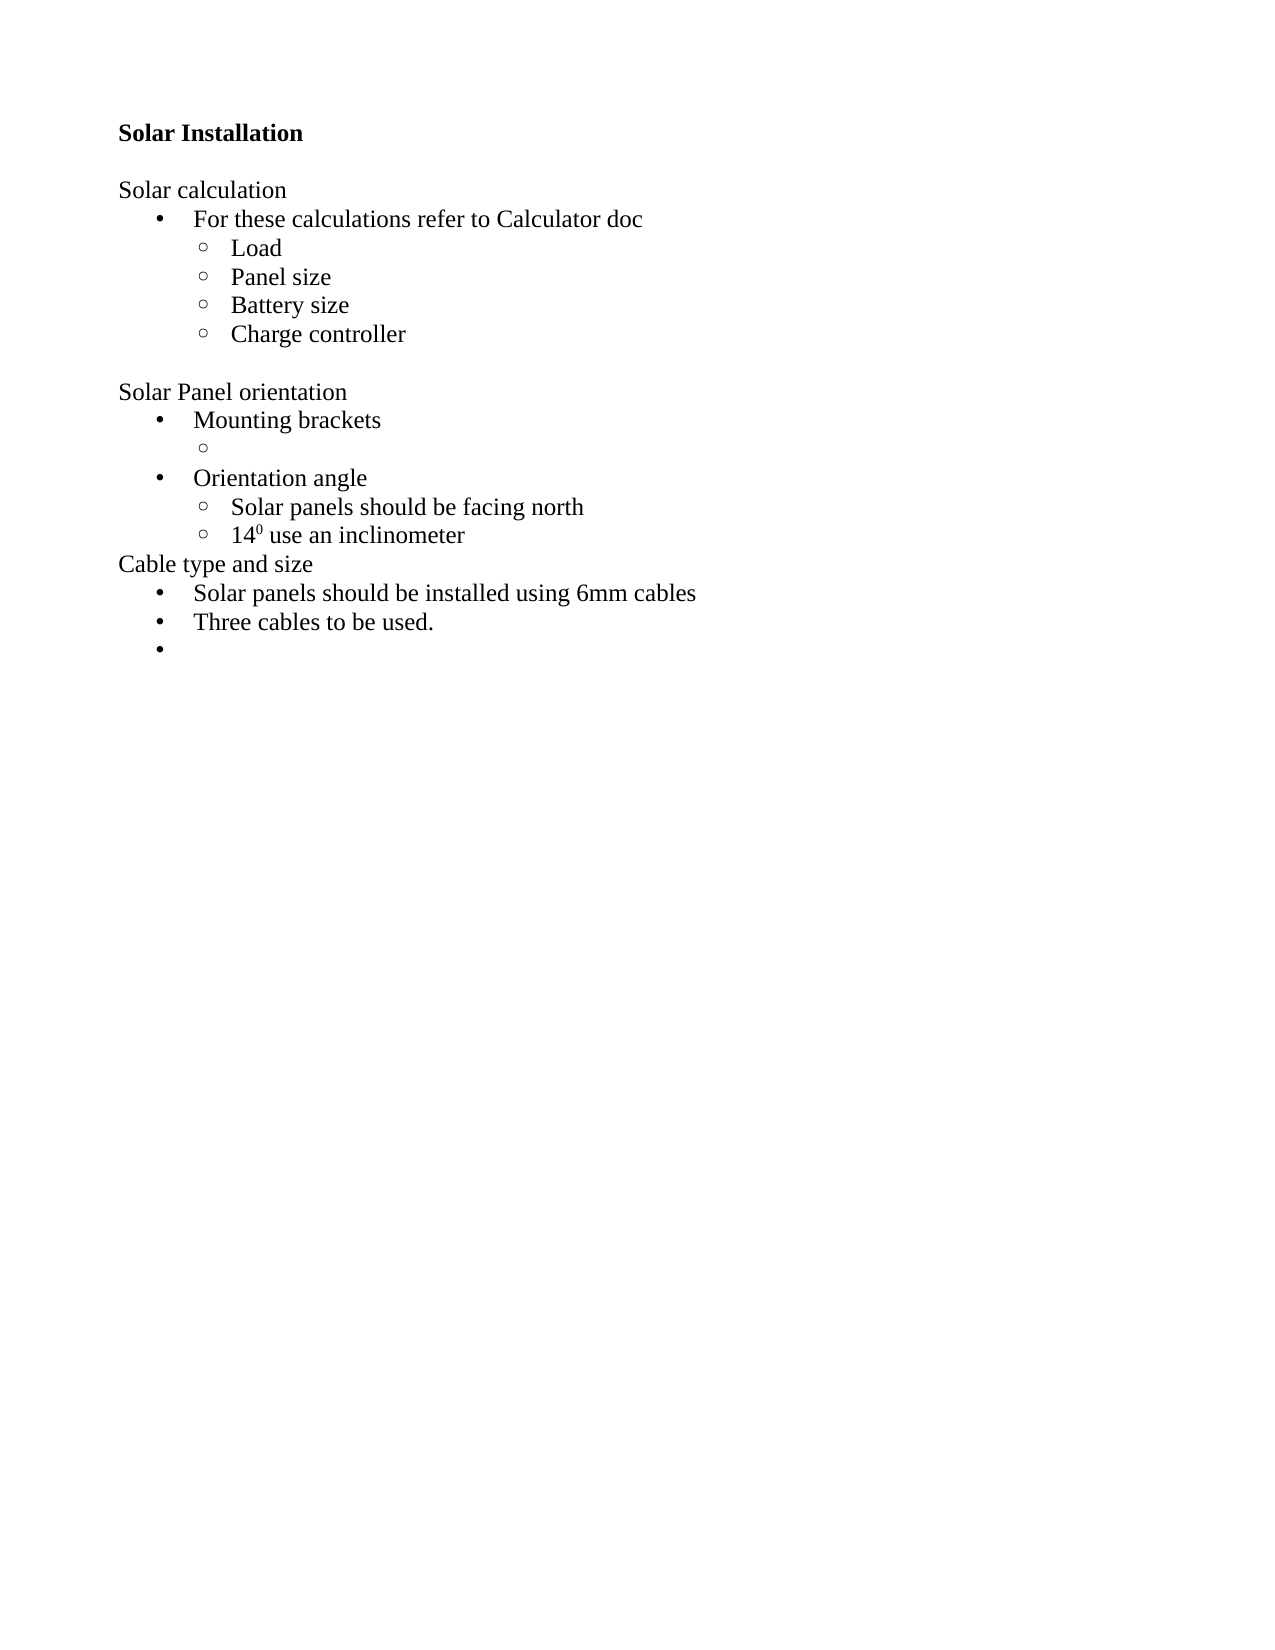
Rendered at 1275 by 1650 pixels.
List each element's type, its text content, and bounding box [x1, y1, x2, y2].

list Battery size [193, 291, 1157, 319]
list Charge controller [193, 319, 1157, 348]
list Panel size [193, 262, 1157, 291]
list Solar panels should be installed using 6mm cables [156, 578, 1157, 607]
text Solar Installation [118, 118, 1157, 147]
list For these calculations refer to Calculator doc [156, 204, 1157, 233]
text Solar calculation [118, 176, 1157, 204]
text Solar Panel orientation [118, 377, 1157, 406]
list Solar panels should be facing north [193, 492, 1157, 521]
list 140 use an inclinometer [193, 521, 1157, 549]
list Load [193, 233, 1157, 262]
list Three cables to be used. [156, 607, 1157, 636]
list Orientation angle [156, 463, 1157, 492]
text Cable type and size [118, 549, 1157, 578]
list Mounting brackets [156, 406, 1157, 434]
